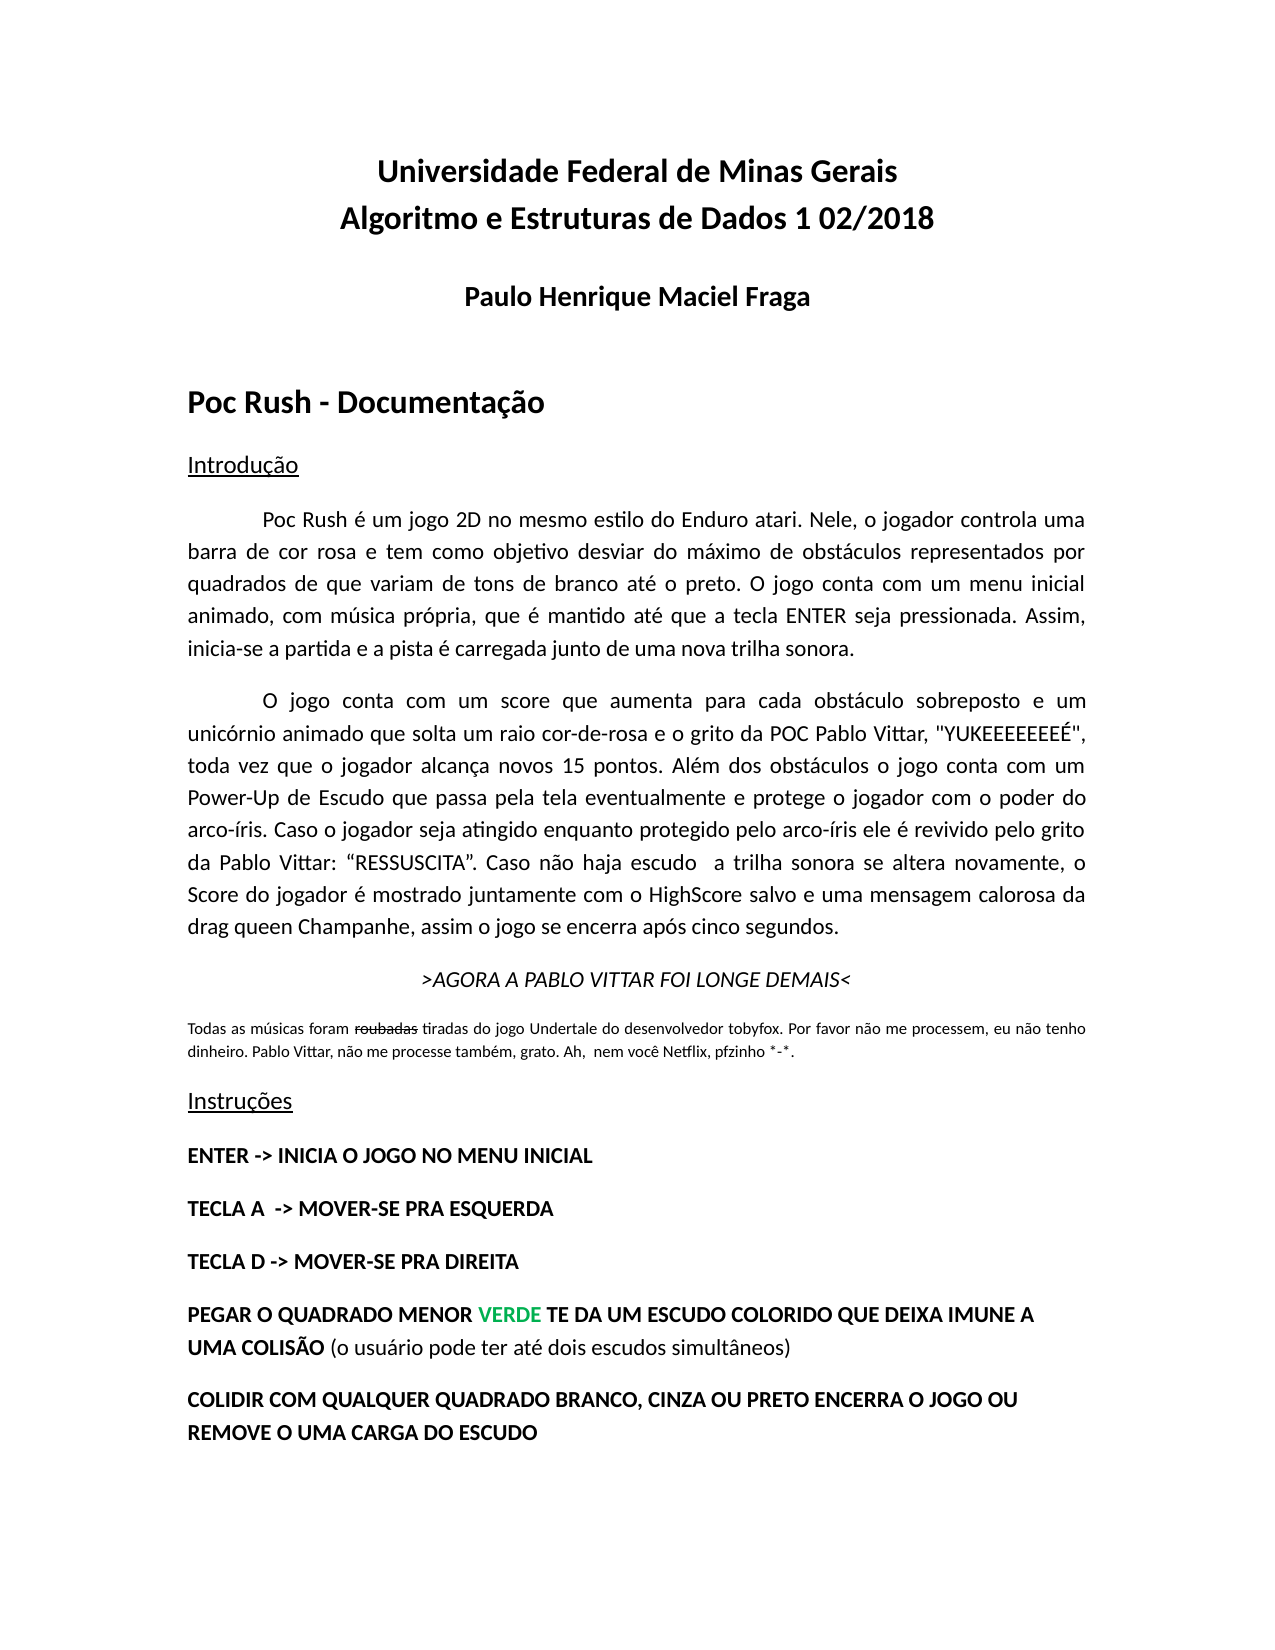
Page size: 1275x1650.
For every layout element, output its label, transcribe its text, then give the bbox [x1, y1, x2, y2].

text Poc Rush - Documentação [187, 381, 1087, 422]
text Todas as músicas foram roubadas tiradas do jogo Undertale do desenvolvedor tobyfox. Por favor não me processem, eu não tenho dinheiro. Pablo Vittar, não me processe também, grato. Ah, nem você Netflix, pfzinho *-*. [187, 1018, 1087, 1062]
text PEGAR O QUADRADO MENOR VERDE TE DA UM ESCUDO COLORIDO QUE DEIXA IMUNE A UMA COLISÃO (o usuário pode ter até dois escudos simultâneos) [187, 1300, 1087, 1361]
text COLIDIR COM QUALQUER QUADRADO BRANCO, CINZA OU PRETO ENCERRA O JOGO OU REMOVE O UMA CARGA DO ESCUDO [187, 1386, 1087, 1446]
text >AGORA A PABLO VITTAR FOI LONGE DEMAIS< [187, 965, 1087, 993]
text Poc Rush é um jogo 2D no mesmo estilo do Enduro atari. Nele, o jogador controla uma barra de cor rosa e tem como objetivo desviar do máximo de obstáculos representados por quadrados de que variam de tons de branco até o preto. O jogo conta com um menu inicial animado, com música própria, que é mantido até que a tecla ENTER seja pressionada. Assim, inicia-se a partida e a pista é carregada junto de uma nova trilha sonora. [187, 505, 1087, 662]
text Instruções [187, 1086, 1087, 1116]
text Paulo Henrique Maciel Fraga [187, 278, 1087, 314]
text TECLA D -> MOVER-SE PRA DIREITA [187, 1247, 1087, 1275]
text TECLA A -> MOVER-SE PRA ESQUERDA [187, 1194, 1087, 1222]
text Algoritmo e Estruturas de Dados 1 02/2018 [187, 197, 1087, 237]
text Universidade Federal de Minas Gerais [187, 150, 1087, 191]
text Introdução [187, 449, 1087, 479]
text ENTER -> INICIA O JOGO NO MENU INICIAL [187, 1141, 1087, 1169]
text O jogo conta com um score que aumenta para cada obstáculo sobreposto e um unicórnio animado que solta um raio cor-de-rosa e o grito da POC Pablo Vittar, "YUKEEEEEEEÉ", toda vez que o jogador alcança novos 15 pontos. Além dos obstáculos o jogo conta com um Power-Up de Escudo que passa pela tela eventualmente e protege o jogador com o poder do arco-íris. Caso o jogador seja atingido enquanto protegido pelo arco-íris ele é revivido pelo grito da Pablo Vittar: “RESSUSCITA”. Caso não haja escudo a trilha sonora se altera novamente, o Score do jogador é mostrado juntamente com o HighScore salvo e uma mensagem calorosa da drag queen Champanhe, assim o jogo se encerra após cinco segundos. [187, 687, 1087, 940]
